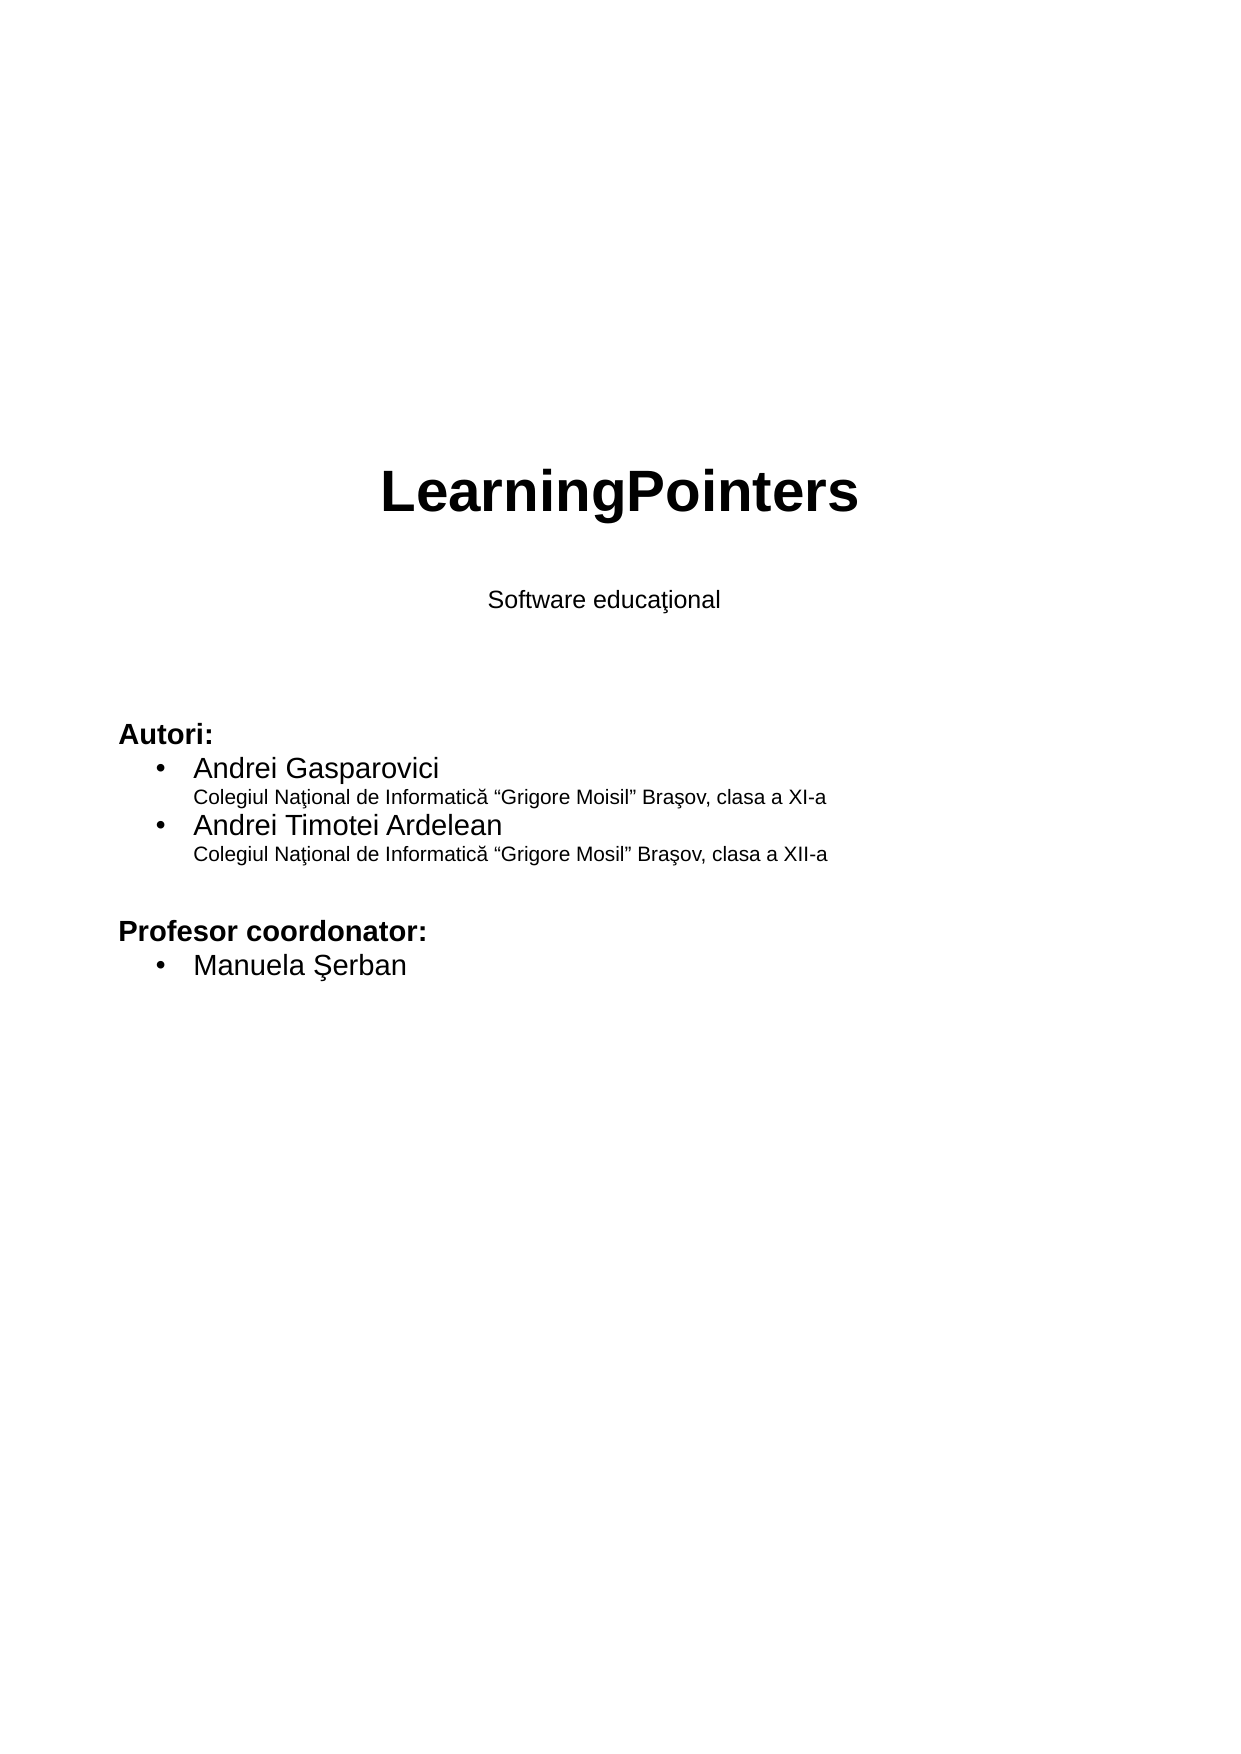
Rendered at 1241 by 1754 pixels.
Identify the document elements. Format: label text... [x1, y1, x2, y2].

text Autori: [118, 717, 1122, 751]
title LearningPointers [118, 457, 1122, 524]
list Colegiul Naţional de Informatică “Grigore Mosil” Braşov, clasa a XII-a [156, 842, 1122, 866]
list Andrei Gasparovici [156, 751, 1122, 784]
list Andrei Timotei Ardelean [156, 808, 1122, 842]
text Profesor coordonator: [118, 914, 1122, 948]
list Colegiul Naţional de Informatică “Grigore Moisil” Braşov, clasa a XI-a [156, 784, 1122, 808]
list Manuela Şerban [156, 948, 1122, 981]
text Software educaţional [118, 586, 1122, 614]
